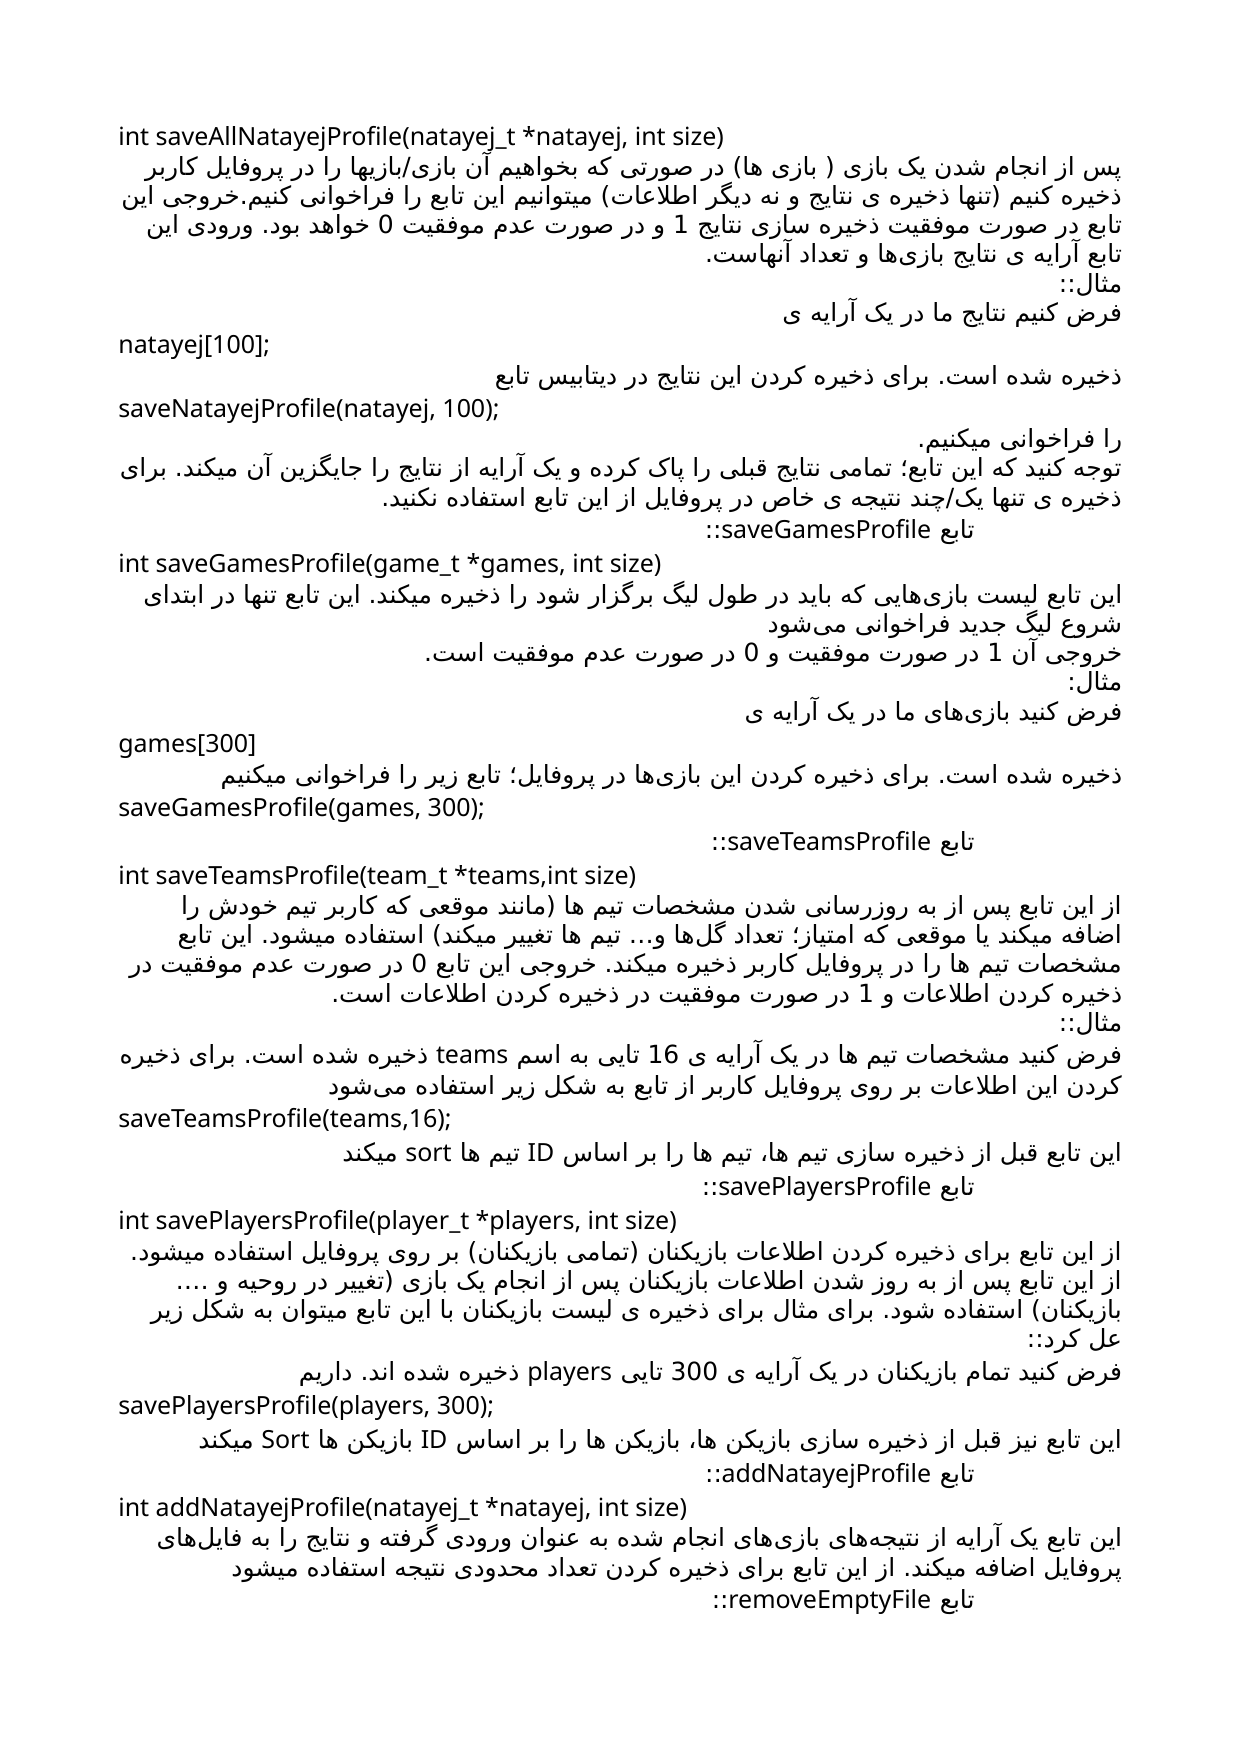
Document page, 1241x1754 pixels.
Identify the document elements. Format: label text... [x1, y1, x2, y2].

text تابع saveTeamsProfile:: [118, 823, 1122, 857]
text saveNatayejProfile(natayej, 100); [118, 390, 1122, 424]
text games[300] [118, 726, 1122, 760]
text خروجی آن 1 در صورت موفقیت و 0 در صورت عدم موفقیت است. [118, 638, 1122, 668]
text این تابع قبل از ذخیره سازی تیم ها، تیم ها را بر اساس ID تیم ها sort میکند [118, 1134, 1122, 1168]
text مثال:: [118, 1008, 1122, 1037]
text int saveGamesProfile(game_t *games, int size) [118, 546, 1122, 580]
text تابع addNatayejProfile:: [118, 1456, 1122, 1489]
text توجه کنید که این تابع؛ تمامی نتایج قبلی را پاک کرده و یک آرایه از نتایج را جایگزین آن میکند. برای ذخیره ی تنها یک/چند نتیجه ی خاص در پروفایل از این تابع استفاده نکنید. [118, 454, 1122, 512]
text saveTeamsProfile(teams,16); [118, 1100, 1122, 1134]
text فرض کنید تمام بازیکنان در یک آرایه ی 300 تایی players ذخیره شده اند. داریم [118, 1353, 1122, 1387]
text int saveTeamsProfile(team_t *teams,int size) [118, 857, 1122, 891]
text از این تابع برای ذخیره کردن اطلاعات بازیکنان (تمامی بازیکنان) بر روی پروفایل استفاده میشود. از این تابع پس از به روز شدن اطلاعات بازیکنان پس از انجام یک بازی (تغییر در روحیه و …. بازیکنان) استفاده شود. برای مثال برای ذخیره ی لیست بازیکنان با این تابع میتوان به شکل زیر عل کرد:: [118, 1237, 1122, 1353]
text را فراخوانی میکنیم. [118, 424, 1122, 454]
text savePlayersProfile(players, 300); [118, 1387, 1122, 1421]
text saveGamesProfile(games, 300); [118, 789, 1122, 823]
text مثال: [118, 668, 1122, 697]
text این تابع لیست بازی‌هایی که باید در طول لیگ برگزار شود را ذخیره میکند. این تابع تنها در ابتدای شروع لیگ جدید فراخوانی می‌شود [118, 580, 1122, 638]
text این تابع نیز قبل از ذخیره سازی بازیکن ها، بازیکن ها را بر اساس ID بازیکن ها Sort میکند [118, 1421, 1122, 1456]
text این تابع یک آرایه از نتیجه‌های بازی‌های انجام شده به عنوان ورودی گرفته و نتایج را به فایل‌های پروفایل اضافه میکند. از این تابع برای ذخیره کردن تعداد محدودی نتیجه استفاده میشود [118, 1524, 1122, 1582]
text فرض کنیم نتایج ما در یک آرایه ی [118, 298, 1122, 327]
text ذخیره شده است. برای ذخیره کردن این بازی‌ها در پروفایل؛ تابع زیر را فراخوانی میکنیم [118, 760, 1122, 789]
text تابع removeEmptyFile:: [118, 1582, 1122, 1616]
text تابع saveGamesProfile:: [118, 512, 1122, 546]
text پس از انجام شدن یک بازی ( بازی ها) در صورتی که بخواهیم آن بازی/بازیها را در پروفایل کاربر ذخیره کنیم (تنها ذخیره ی نتایج و نه دیگر اطلاعات) میتوانیم این تابع را فراخوانی کنیم.خروجی این تابع در صورت موفقیت ذخیره سازی نتایج 1 و در صورت عدم موفقیت 0 خواهد بود. ورودی این تابع آرایه ی نتایج بازی‌ها و تعداد آنهاست. [118, 152, 1122, 269]
text مثال:: [118, 269, 1122, 298]
text int saveAllNatayejProfile(natayej_t *natayej, int size) [118, 118, 1122, 152]
text ذخیره شده است. برای ذخیره کردن این نتایج در دیتابیس تابع [118, 361, 1122, 390]
text int addNatayejProfile(natayej_t *natayej, int size) [118, 1489, 1122, 1524]
text int savePlayersProfile(player_t *players, int size) [118, 1203, 1122, 1237]
text تابع savePlayersProfile:: [118, 1168, 1122, 1203]
text فرض کنید مشخصات تیم ها در یک آرایه ی 16 تایی به اسم teams ذخیره شده است. برای ذخیره کردن این اطلاعات بر روی پروفایل کاربر از تابع به شکل زیر استفاده می‌شود [118, 1037, 1122, 1100]
text فرض کنید بازی‌های ما در یک آرایه ی [118, 697, 1122, 726]
text از این تابع پس از به روزرسانی شدن مشخصات تیم ها (مانند موقعی که کاربر تیم خودش را اضافه میکند یا موقعی که امتیاز؛ تعداد گل‌ها و… تیم ها تغییر میکند) استفاده میشود. این تابع مشخصات تیم ها را در پروفایل کاربر ذخیره میکند. خروجی این تابع 0 در صورت عدم موفقیت در ذخیره کردن اطلاعات و 1 در صورت موفقیت در ذخیره کردن اطلاعات است. [118, 891, 1122, 1008]
text natayej[100]; [118, 327, 1122, 361]
